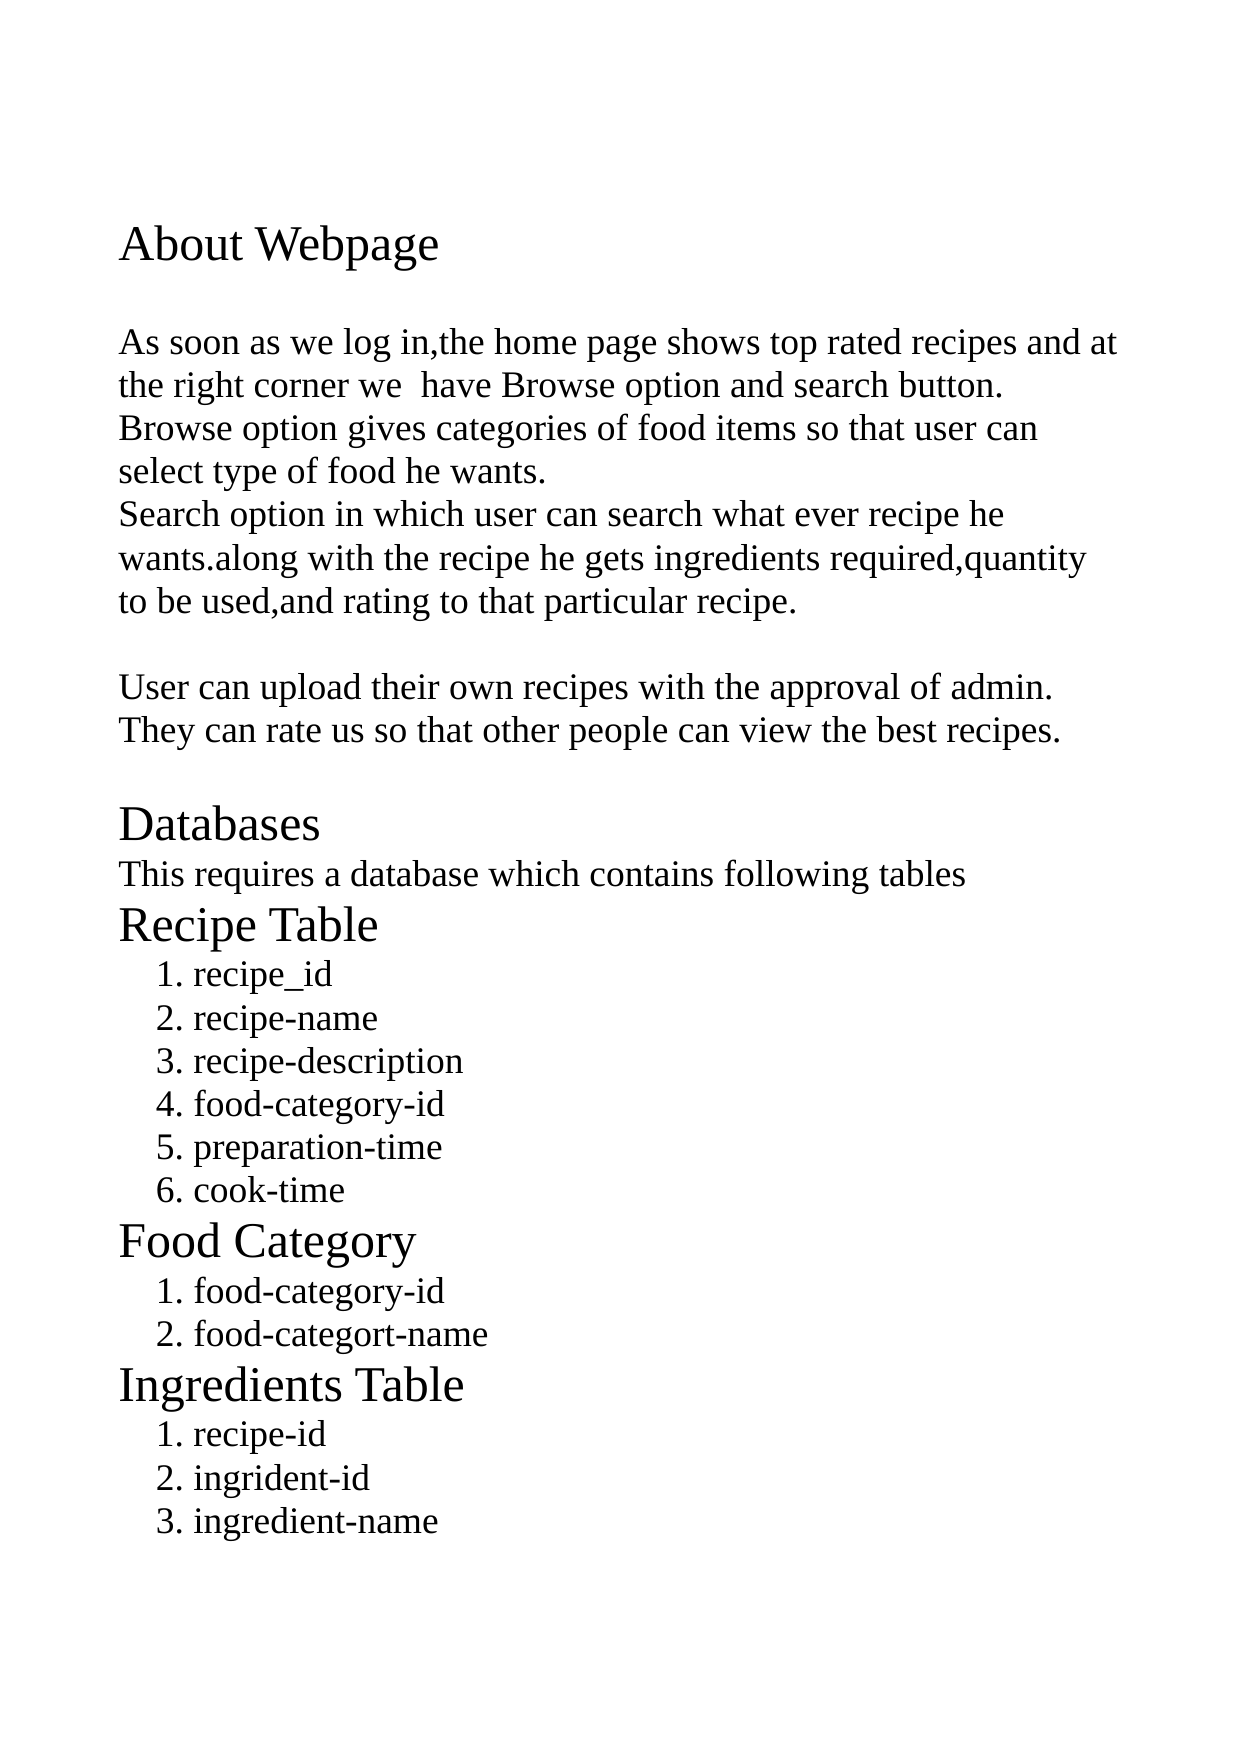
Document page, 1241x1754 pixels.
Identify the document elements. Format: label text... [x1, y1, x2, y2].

text About Webpage [118, 214, 1122, 271]
list preparation-time [156, 1124, 1122, 1167]
text They can rate us so that other people can view the best recipes. [118, 707, 1122, 751]
list recipe_id [156, 952, 1122, 995]
list food-category-id [156, 1081, 1122, 1124]
text Recipe Table [118, 894, 1122, 952]
text Browse option gives categories of food items so that user can select type of food he wants. [118, 406, 1122, 492]
text Databases [118, 794, 1122, 851]
text Ingredients Table [118, 1354, 1122, 1412]
text User can upload their own recipes with the approval of admin. [118, 664, 1122, 707]
text This requires a database which contains following tables [118, 851, 1122, 894]
list food-category-id [156, 1268, 1122, 1311]
list ingredient-name [156, 1498, 1122, 1541]
text Search option in which user can search what ever recipe he wants.along with the recipe he gets ingredients required,quantity to be used,and rating to that particular recipe. [118, 492, 1122, 621]
text As soon as we log in,the home page shows top rated recipes and at the right corner we have Browse option and search button. [118, 319, 1122, 406]
list cook-time [156, 1167, 1122, 1211]
list ingrident-id [156, 1455, 1122, 1498]
text Food Category [118, 1211, 1122, 1268]
list recipe-description [156, 1038, 1122, 1081]
list recipe-id [156, 1412, 1122, 1455]
list recipe-name [156, 995, 1122, 1038]
list food-categort-name [156, 1311, 1122, 1354]
